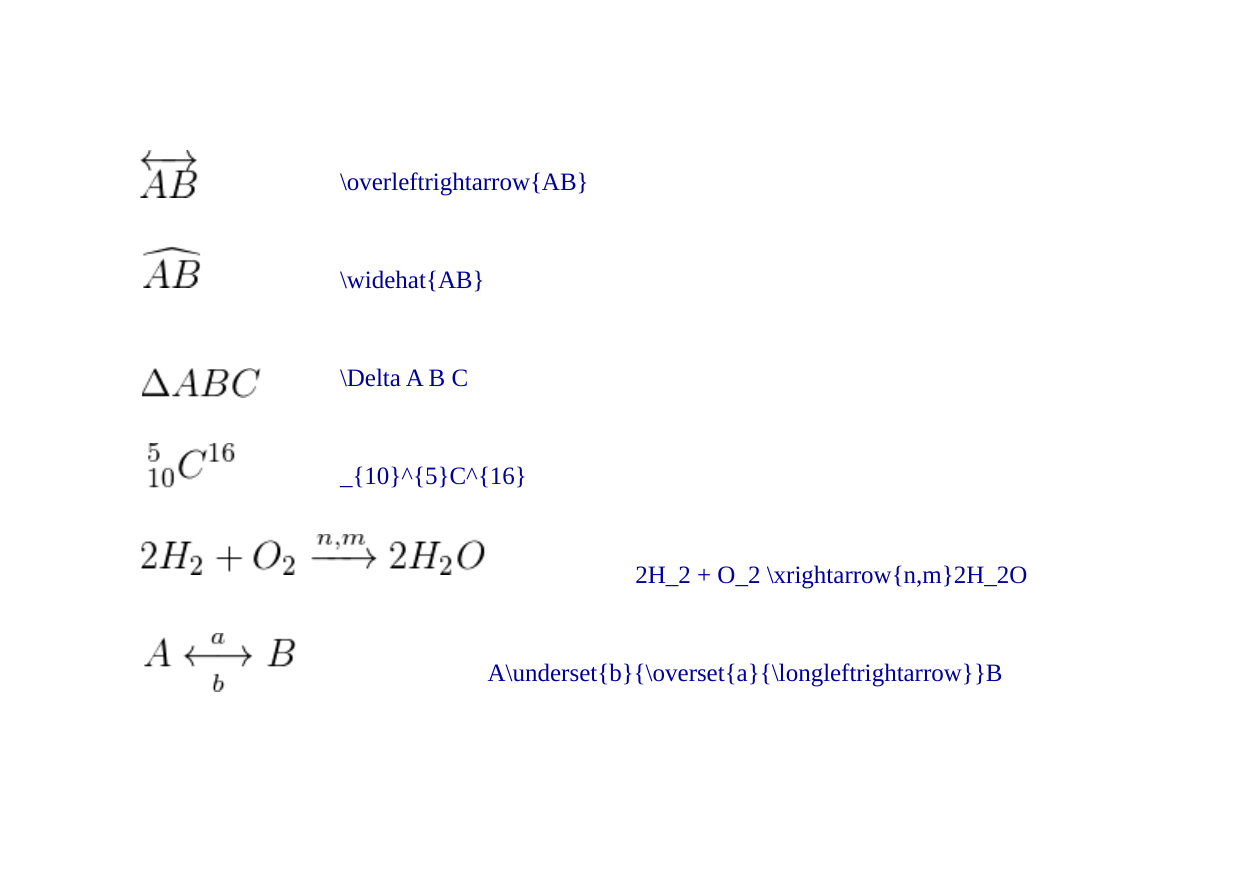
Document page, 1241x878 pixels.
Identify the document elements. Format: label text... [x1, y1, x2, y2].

text \overleftrightarrow{AB} [198, 167, 1122, 196]
picture [142, 246, 201, 288]
picture [143, 633, 296, 692]
picture [139, 150, 198, 198]
picture [141, 368, 261, 398]
text _{10}^{5}C^{16} [118, 462, 1122, 490]
text \widehat{AB} [118, 265, 1122, 294]
text 2H_2 + O_2 \xrightarrow{n,m}2H_2O [118, 560, 1122, 588]
picture [147, 443, 235, 489]
text \Delta A B C [118, 363, 1122, 392]
text A\underset{b}{\overset{a}{\longleftrightarrow}}B [296, 658, 1122, 687]
picture [141, 534, 486, 575]
text [118, 167, 139, 196]
